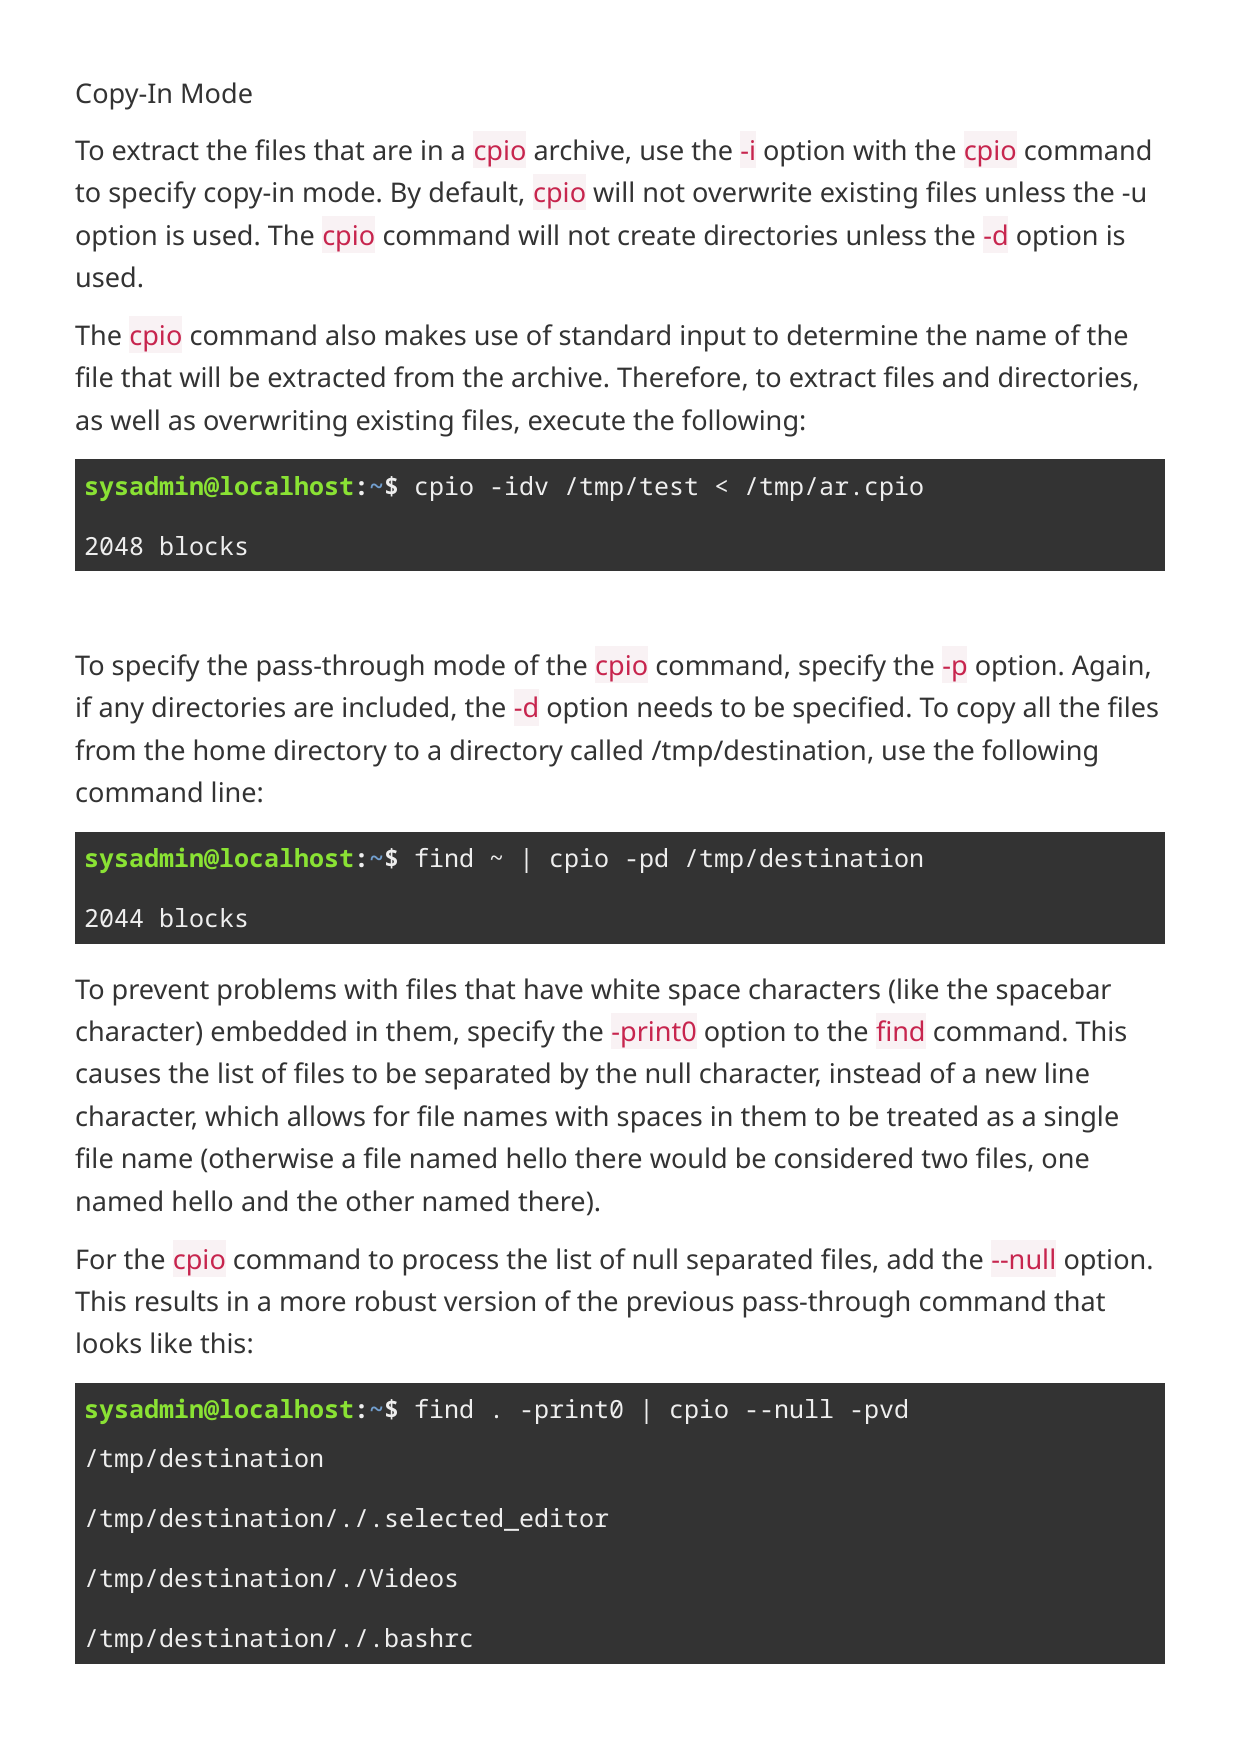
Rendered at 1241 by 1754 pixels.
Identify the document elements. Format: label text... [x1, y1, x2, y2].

text /tmp/destination/./.selected_editor [75, 1492, 1165, 1534]
text /tmp/destination/./.bashrc [75, 1612, 1165, 1664]
text For the cpio command to process the list of null separated files, add the --null option. This results in a more robust version of the previous pass-through command that looks like this: [75, 1240, 1165, 1362]
text sysadmin@localhost:~$ cpio -idv /tmp/test < /tmp/ar.cpio [75, 459, 1165, 502]
text To extract the files that are in a cpio archive, use the -i option with the cpio command to specify copy-in mode. By default, cpio will not overwrite existing files unless the -u option is used. The cpio command will not create directories unless the -d option is used. [75, 131, 1165, 295]
text The cpio command also makes use of standard input to determine the name of the file that will be extracted from the archive. Therefore, to extract files and directories, as well as overwriting existing files, execute the following: [75, 316, 1165, 438]
text sysadmin@localhost:~$ find . -print0 | cpio --null -pvd /tmp/destination [75, 1383, 1165, 1474]
subtitle Copy-In Mode [75, 75, 1165, 112]
text 2044 blocks [75, 892, 1165, 944]
text sysadmin@localhost:~$ find ~ | cpio -pd /tmp/destination [75, 832, 1165, 874]
text To prevent problems with files that have white space characters (like the spacebar character) embedded in them, specify the -print0 option to the find command. This causes the list of files to be separated by the null character, instead of a new line character, which allows for file names with spaces in them to be treated as a single file name (otherwise a file named hello there would be considered two files, one named hello and the other named there). [75, 970, 1165, 1219]
text /tmp/destination/./Videos [75, 1552, 1165, 1595]
text To specify the pass-through mode of the cpio command, specify the -p option. Again, if any directories are included, the -d option needs to be specified. To copy all the files from the home directory to a directory called /tmp/destination, use the following command line: [75, 646, 1165, 810]
text 2048 blocks [75, 519, 1165, 571]
